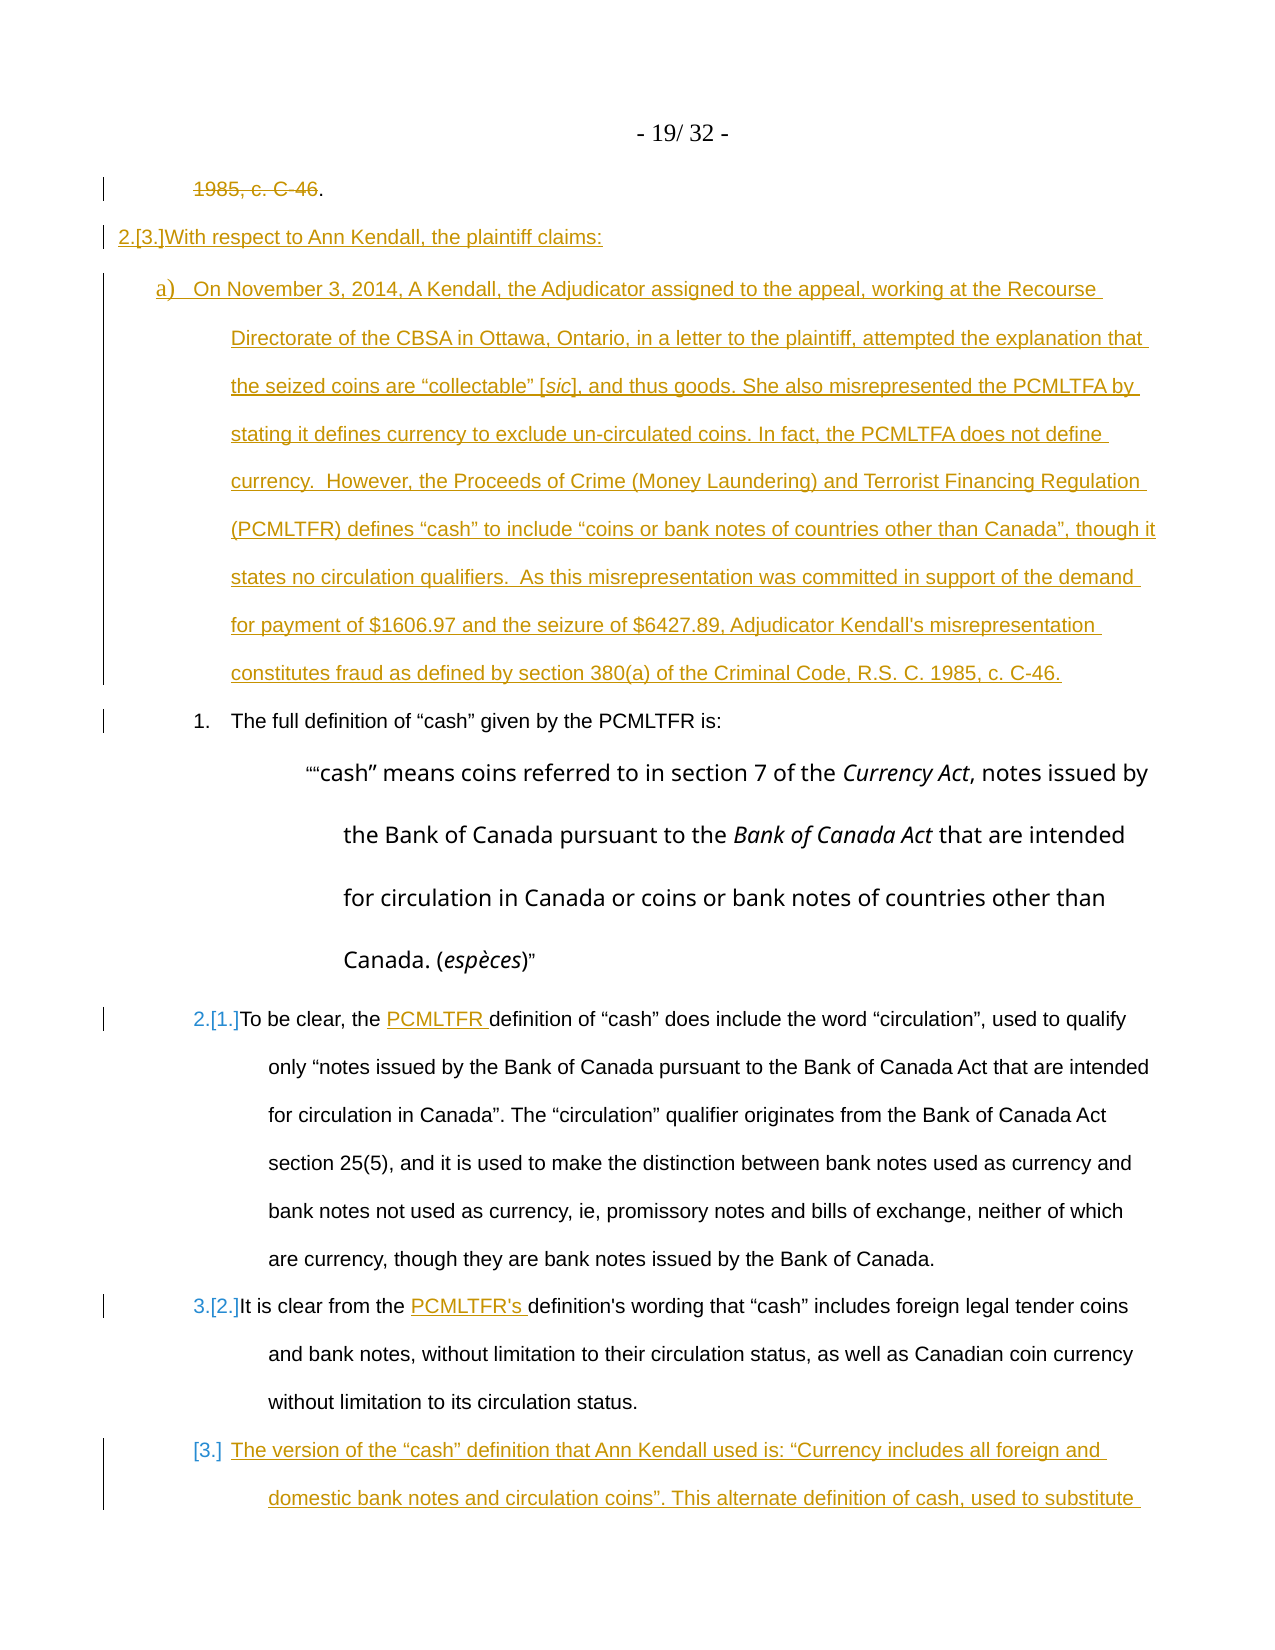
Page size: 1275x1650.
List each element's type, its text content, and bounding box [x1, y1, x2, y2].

subtitle The version of the “cash” definition that Ann Kendall used is: “Currency includes all foreign and domestic bank notes and circulation coins”. This alternate definition of cash, used to substitute the definition given by the PCMLTFR, constitutes “making of regulations” by the CBSA. Its purpose is to except coins that the CBSA believes not to circulate from cross-border monetary reporting requirements, and is a further part of the CBSA money-laundering scheme. [193, 1438, 1157, 1510]
subtitle To be clear, the PCMLTFR definition of “cash” does include the word “circulation”, used to qualify only “notes issued by the Bank of Canada pursuant to the Bank of Canada Act that are intended for circulation in Canada”. The “circulation” qualifier originates from the Bank of Canada Act section 25(5), and it is used to make the distinction between bank notes used as currency and bank notes not used as currency, ie, promissory notes and bills of exchange, neither of which are currency, though they are bank notes issued by the Bank of Canada. [193, 1007, 1157, 1270]
subtitle The enforcement and the Minister's decision to uphold it are incorrect, as the coins in question are currency, and not subject to any provisions of the Customs Act, including section 12. It is not the object of the Customs Act to control the flow of currency across Canada's borders. [118, 177, 1157, 201]
subtitle The full definition of “cash” given by the PCMLTFR is: [193, 709, 1157, 733]
subtitle On November 3, 2014, A Kendall, the Adjudicator assigned to the appeal, working at the Recourse Directorate of the CBSA in Ottawa, Ontario, in a letter to the plaintiff, attempted the explanation that the seized coins are “collectable” [sic], and thus goods. She also misrepresented the PCMLTFA by stating it defines currency to exclude un-circulated coins. In fact, the PCMLTFA does not define currency. However, the Proceeds of Crime (Money Laundering) and Terrorist Financing Regulation (PCMLTFR) defines “cash” to include “coins or bank notes of countries other than Canada”, though it states no circulation qualifiers. As this misrepresentation was committed in support of the demand for payment of $1606.97 and the seizure of $6427.89, Adjudicator Kendall's misrepresentation constitutes fraud as defined by section 380(a) of the Criminal Code, R.S. C. 1985, c. C-46. [156, 273, 1157, 685]
subtitle With respect to Ann Kendall, the plaintiff claims: [118, 225, 1157, 249]
subtitle It is clear from the PCMLTFR's definition's wording that “cash” includes foreign legal tender coins and bank notes, without limitation to their circulation status, as well as Canadian coin currency without limitation to its circulation status. [193, 1294, 1157, 1414]
subtitle ““cash” means coins referred to in section 7 of the Currency Act, notes issued by the Bank of Canada pursuant to the Bank of Canada Act that are intended for circulation in Canada or coins or bank notes of countries other than Canada. (espèces)” [306, 757, 1157, 976]
